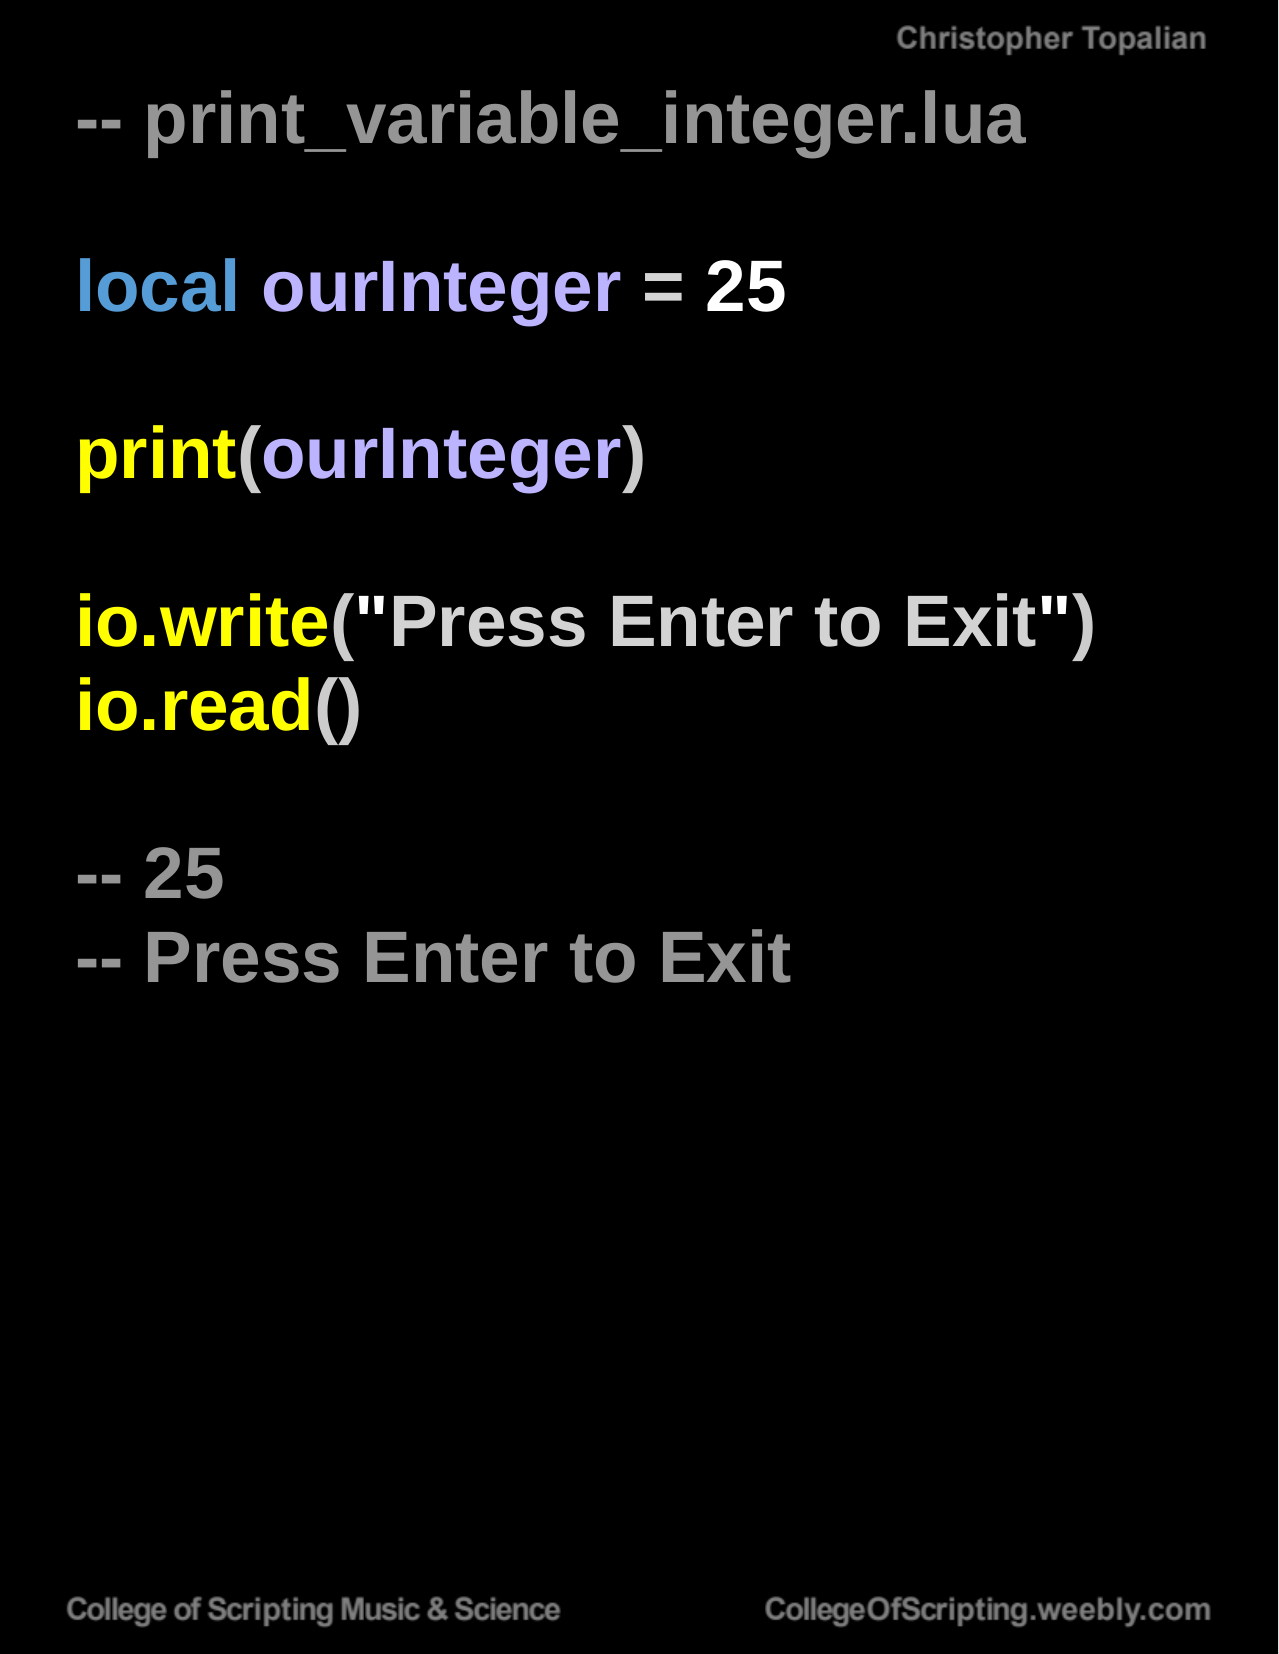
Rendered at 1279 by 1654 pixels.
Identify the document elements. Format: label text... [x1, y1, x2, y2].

text -- 25 [75, 830, 1203, 913]
text -- Press Enter to Exit [75, 913, 1203, 997]
text print(ourInteger) [75, 410, 1203, 494]
text -- print_variable_integer.lua [75, 75, 1203, 159]
text io.write("Press Enter to Exit") [75, 578, 1203, 662]
text io.read() [75, 662, 1203, 746]
text local ourInteger = 25 [75, 243, 1203, 327]
